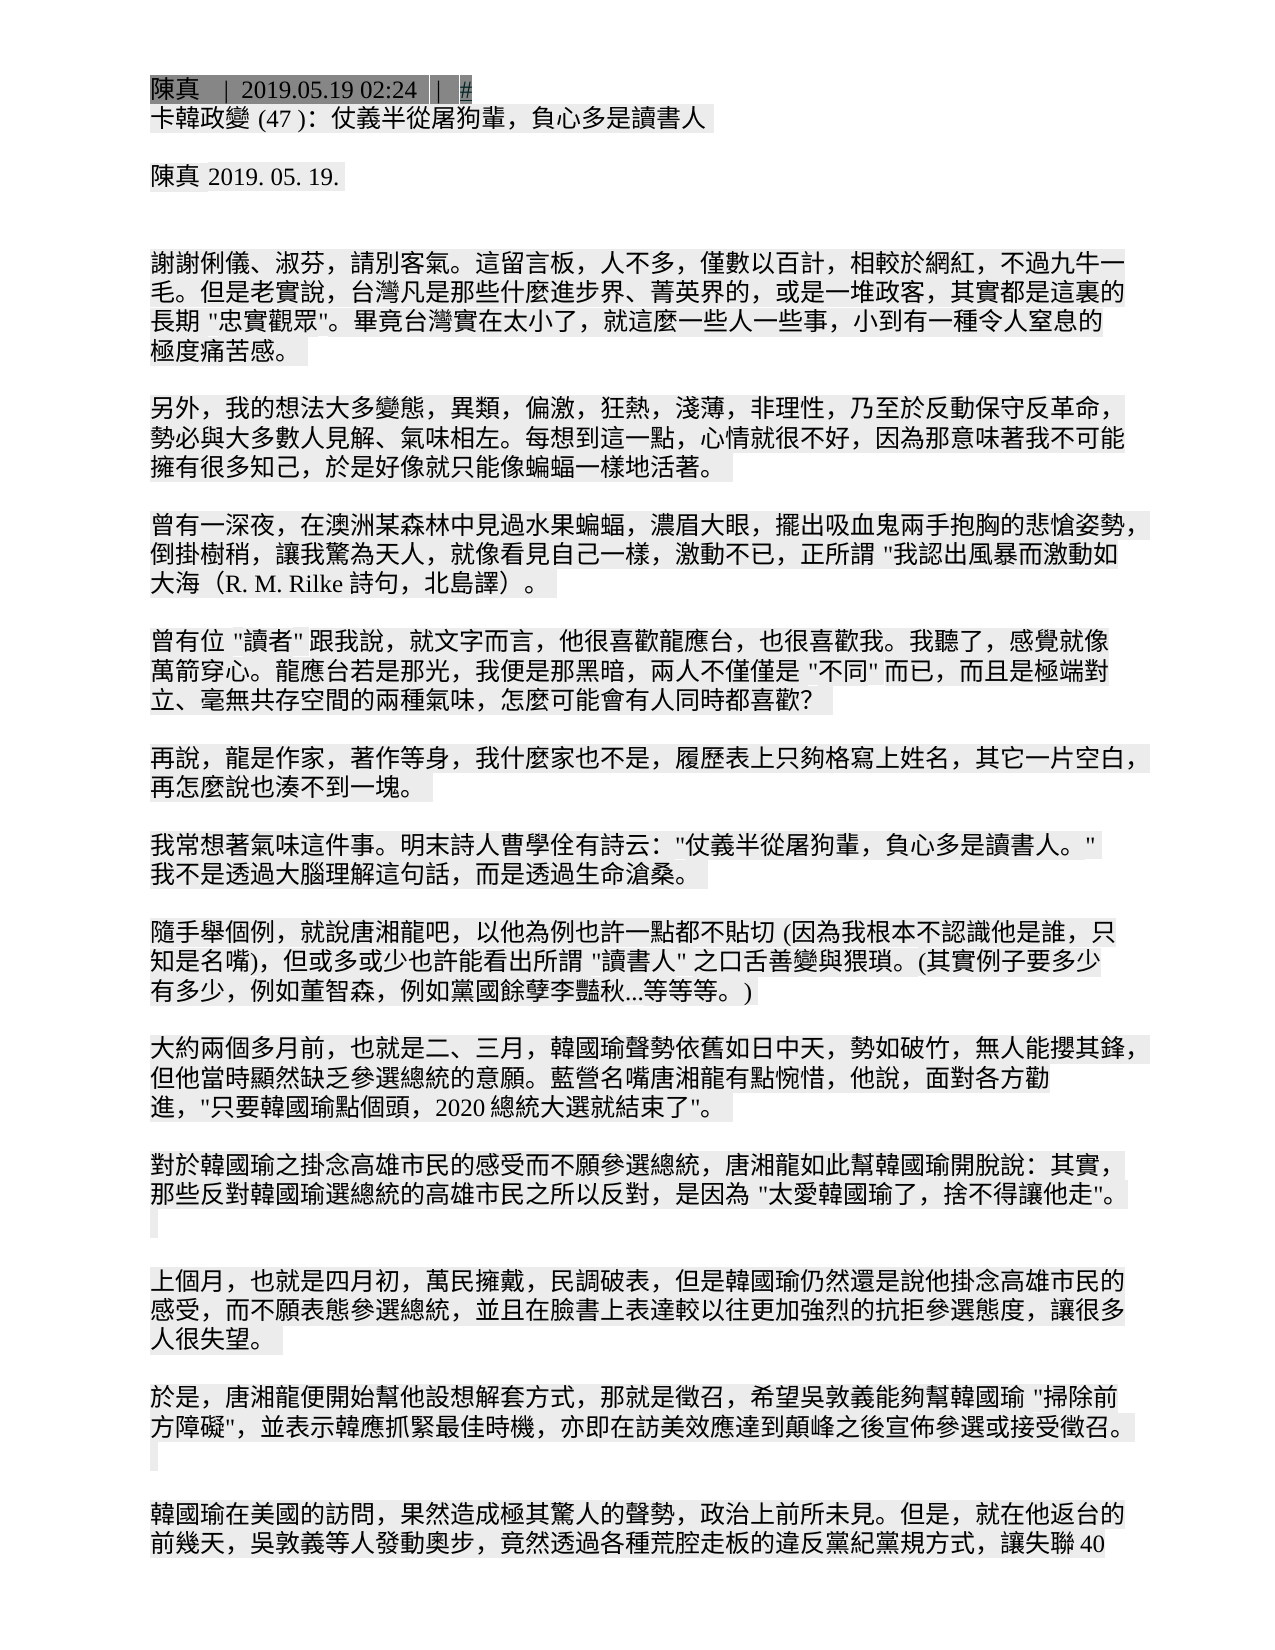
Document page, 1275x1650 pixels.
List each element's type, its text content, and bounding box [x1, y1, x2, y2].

text 陳真 | 2019.05.19 02:24 | # [150, 75, 1125, 104]
text 卡韓政變 (47 )：仗義半從屠狗輩，負心多是讀書人 陳真 2019. 05. 19. 謝謝俐儀、淑芬，請別客氣。這留言板，人不多，僅數以百計，相較於網紅，不過九牛一毛。但是老實說，台灣凡是那些什麼進步界、菁英界的，或是一堆政客，其實都是這裏的長期 "忠實觀眾"。畢竟台灣實在太小了，就這麼一些人一些事，小到有一種令人窒息的極度痛苦感。 另外，我的想法大多變態，異類，偏激，狂熱，淺薄，非理性，乃至於反動保守反革命，勢必與大多數人見解、氣味相左。每想到這一點，心情就很不好，因為那意味著我不可能擁有很多知己，於是好像就只能像蝙蝠一樣地活著。 曾有一深夜，在澳洲某森林中見過水果蝙蝠，濃眉大眼，擺出吸血鬼兩手抱胸的悲愴姿勢，倒掛樹稍，讓我驚為天人，就像看見自己一樣，激動不已，正所謂 "我認出風暴而激動如大海（R. M. Rilke 詩句，北島譯）。 曾有位 "讀者" 跟我說，就文字而言，他很喜歡龍應台，也很喜歡我。我聽了，感覺就像萬箭穿心。龍應台若是那光，我便是那黑暗，兩人不僅僅是 "不同" 而已，而且是極端對立、毫無共存空間的兩種氣味，怎麼可能會有人同時都喜歡？ 再說，龍是作家，著作等身，我什麼家也不是，履歷表上只夠格寫上姓名，其它一片空白，再怎麼說也湊不到一塊。 我常想著氣味這件事。明末詩人曹學佺有詩云："仗義半從屠狗輩，負心多是讀書人。" 我不是透過大腦理解這句話，而是透過生命滄桑。 隨手舉個例，就說唐湘龍吧，以他為例也許一點都不貼切 (因為我根本不認識他是誰，只知是名嘴)，但或多或少也許能看出所謂 "讀書人" 之口舌善變與猥瑣。(其實例子要多少有多少，例如董智森，例如黨國餘孽李豔秋...等等等。) 大約兩個多月前，也就是二、三月，韓國瑜聲勢依舊如日中天，勢如破竹，無人能攖其鋒，但他當時顯然缺乏參選總統的意願。藍營名嘴唐湘龍有點惋惜，他說，面對各方勸進，"只要韓國瑜點個頭，2020總統大選就結束了"。 對於韓國瑜之掛念高雄市民的感受而不願參選總統，唐湘龍如此幫韓國瑜開脫說：其實，那些反對韓國瑜選總統的高雄市民之所以反對，是因為 "太愛韓國瑜了，捨不得讓他走"。 上個月，也就是四月初，萬民擁戴，民調破表，但是韓國瑜仍然還是說他掛念高雄市民的感受，而不願表態參選總統，並且在臉書上表達較以往更加強烈的抗拒參選態度，讓很多人很失望。 於是，唐湘龍便開始幫他設想解套方式，那就是徵召，希望吳敦義能夠幫韓國瑜 "掃除前方障礙"，並表示韓應抓緊最佳時機，亦即在訪美效應達到顛峰之後宣佈參選或接受徵召。 韓國瑜在美國的訪問，果然造成極其驚人的聲勢，政治上前所未見。但是，就在他返台的前幾天，吳敦義等人發動奧步，竟然透過各種荒腔走板的違反黨紀黨規方式，讓失聯40年、根本不具參選公職資格的黨員郭台銘取得參選資格，並且還很荒唐地讓郭在中常會上宣佈參選總統，國民黨大老們則在現場排排坐，鼓掌相挺。 這一連串奧步，掩蓋了韓國瑜的訪美新聞。接著，郭台銘陣營更是透過蔡正元及楊秋興等人，針對韓國瑜發動一系列極其卑劣無恥的人格謀殺，甚至無中生有誣指韓國瑜貪污四千萬，到處散播耳語。 "讀書人" 不是應該知廉恥明是非重公義嗎？結果呢？面對這樣一連串奧步，唐湘龍非但不生氣，反而立即一百八十度倒向郭台銘。 你要挺誰是你的自由，你家的事，問題是：面對郭台銘陣營那樣一些齷齪卑劣的下三濫手段，唐湘龍做為一個 "讀書人"，過去長年以來滿口仁義道德，但這回卻居然一點也不生氣，反而還力挺郭台銘。這其實就是讀書人的基本原型。唐甚至還扯到年紀，說韓國瑜太老了，諷刺說，「人過了 60 歲，體力大家心知肚明」。可是，唐所力挺的郭台銘比韓國瑜還大上七、八歲，怎麼就不算老了呢？ 這還不是最醜陋的，更難看的嘴臉是：唐湘龍居然也把炮火對準韓國瑜，發動道德抹黑攻擊。唐說，韓國瑜若離開高雄市長的職位，將是 "藍軍政治最不幸的事情"；要求韓國瑜必須重視高雄人反對他參選總統的民意。唐湘龍是這麼說的，我照抄如下，很噁心哦，連什麼良心、什麼責任政治都冒出來了。唐說： 「一個剛當高雄市長的人，高雄市民跟在你旁邊，把他們的未來交給你，四個月後你卻說你要離開，從一個基本的責任政治角度來講，我如果在這樣一個情況下還支持你去選總統，那我就是昧著良心」。 不知道這跟良心扯得上哪門子關係？只要人民願意選他當總統，他就是總統，不是嗎？ 這兩天，唐湘龍更進一步信心滿滿地表示說他有很靈敏的鼻子，聞到政治市場空氣中的味道，斷言韓國瑜將不可能贏得黨內初選。唐湘龍究竟是聞到什麼味道我不知道，我倒是聞到最近政治市場散發兩種味道，臭不可聞：一是銅臭味，一是腐敗味。 吳敦義、郭台銘等陣營，比賽都還沒開始，就什麼齷齪事都幹得出來，比人渣黨的手段還更骯髒；要是他們得勢掌大權，你覺得這樣一些人，心裏會有人民、公義與是非價值的存在嗎？更不用說什麼關懷弱勢了。 韓國瑜的口號是發大財，郭台銘當然也是發大財，問題是，"誰" 會發大財？郭台銘連自己的一家公司都能搞到一堆員工接力跳樓自殺，震驚世界，傳為醜聞；其內部高壓管理政策更是搞得廠區內人員精神疾病瀰漫。公司確實是發了大財，但數百萬員工發大財了嗎？ 我其實不太想從這類角度來評價人事物，畢竟說來話長，很難三言兩語。經濟這東西跟政治一而二，二而一，只要兩岸搞定，台灣經濟衰退問題也許就解決了一大半。世界大局沒有台灣的份，但在兩岸關係上，台灣卻是主角。我完全看不出來郭台銘的舔美批中抗中路線能發個鳥財。 倘若郭真以為靠他那一點錢就能左右兩岸政局乃至世界大局，那他真的是幼稚到難以想像的地步了。祖國又不是沒見過錢，美國就更不用說了，美國就是負責做無本生意，買空賣空，專門印鈔票的。 中美之間水火不容，原因有二，5G、AI與量子科學等等之科技爭霸是其一，美元地位是其二。在過去，科技與貨幣這兩項東西的作業標準全是美國說了算，但是，這個獨霸地位已經有那麼一點點遭受祖國的挑戰了。離地位動搖還很遠，但美國不可能等你長大成人才來打你，當然是趁你依然年幼就趕緊把你打得不成人形。這一切局勢與鬥爭，跟錢本身扯不上多少關係。 [150, 104, 1125, 1558]
